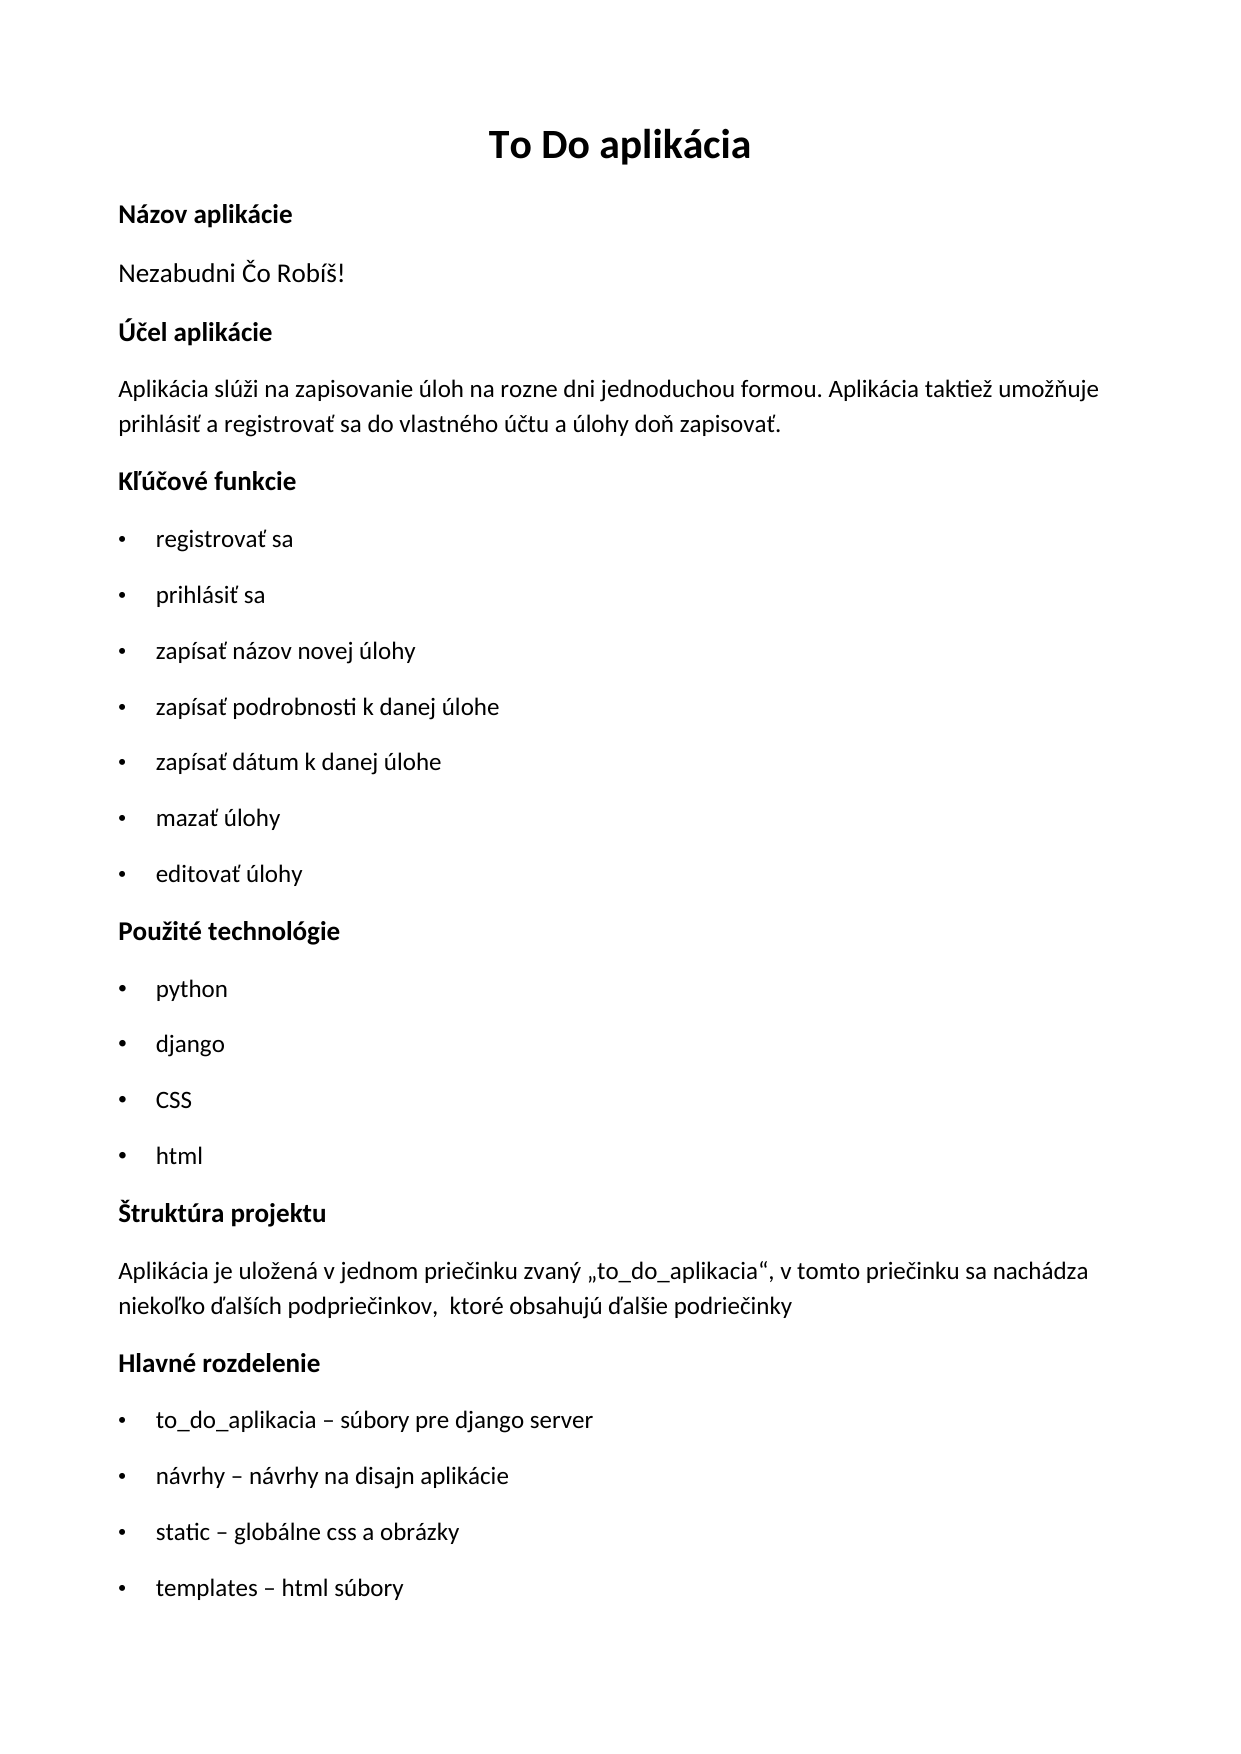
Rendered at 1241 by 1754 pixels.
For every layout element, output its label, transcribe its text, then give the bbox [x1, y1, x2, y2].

list python [81, 973, 1122, 1003]
text Aplikácia je uložená v jednom priečinku zvaný „to_do_aplikacia“, v tomto priečinku sa nachádza niekoľko ďalších podpriečinkov, ktoré obsahujú ďalšie podriečinky [118, 1255, 1122, 1320]
text Nezabudni Čo Robíš! [118, 256, 1122, 289]
list to_do_aplikacia – súbory pre django server [81, 1404, 1122, 1435]
text To Do aplikácia [118, 118, 1122, 169]
list zapísať podrobnosti k danej úlohe [81, 691, 1122, 721]
text Štruktúra projektu [118, 1196, 1122, 1229]
list zapísať dátum k danej úlohe [81, 747, 1122, 777]
list registrovať sa [81, 523, 1122, 554]
list prihlásiť sa [81, 579, 1122, 609]
list mazať úlohy [81, 802, 1122, 833]
list editovať úlohy [81, 858, 1122, 889]
list html [81, 1140, 1122, 1171]
list zapísať názov novej úlohy [81, 635, 1122, 665]
text Použité technológie [118, 914, 1122, 947]
text Aplikácia slúži na zapisovanie úloh na rozne dni jednoduchou formou. Aplikácia taktiež umožňuje prihlásiť a registrovať sa do vlastného účtu a úlohy doň zapisovať. [118, 374, 1122, 439]
text Názov aplikácie [118, 197, 1122, 230]
list django [81, 1029, 1122, 1059]
list CSS [81, 1084, 1122, 1115]
list templates – html súbory [81, 1572, 1122, 1602]
list návrhy – návrhy na disajn aplikácie [81, 1460, 1122, 1491]
text Hlavné rozdelenie [118, 1346, 1122, 1379]
list static – globálne css a obrázky [81, 1516, 1122, 1547]
text Kľúčové funkcie [118, 464, 1122, 497]
text Účel aplikácie [118, 315, 1122, 348]
